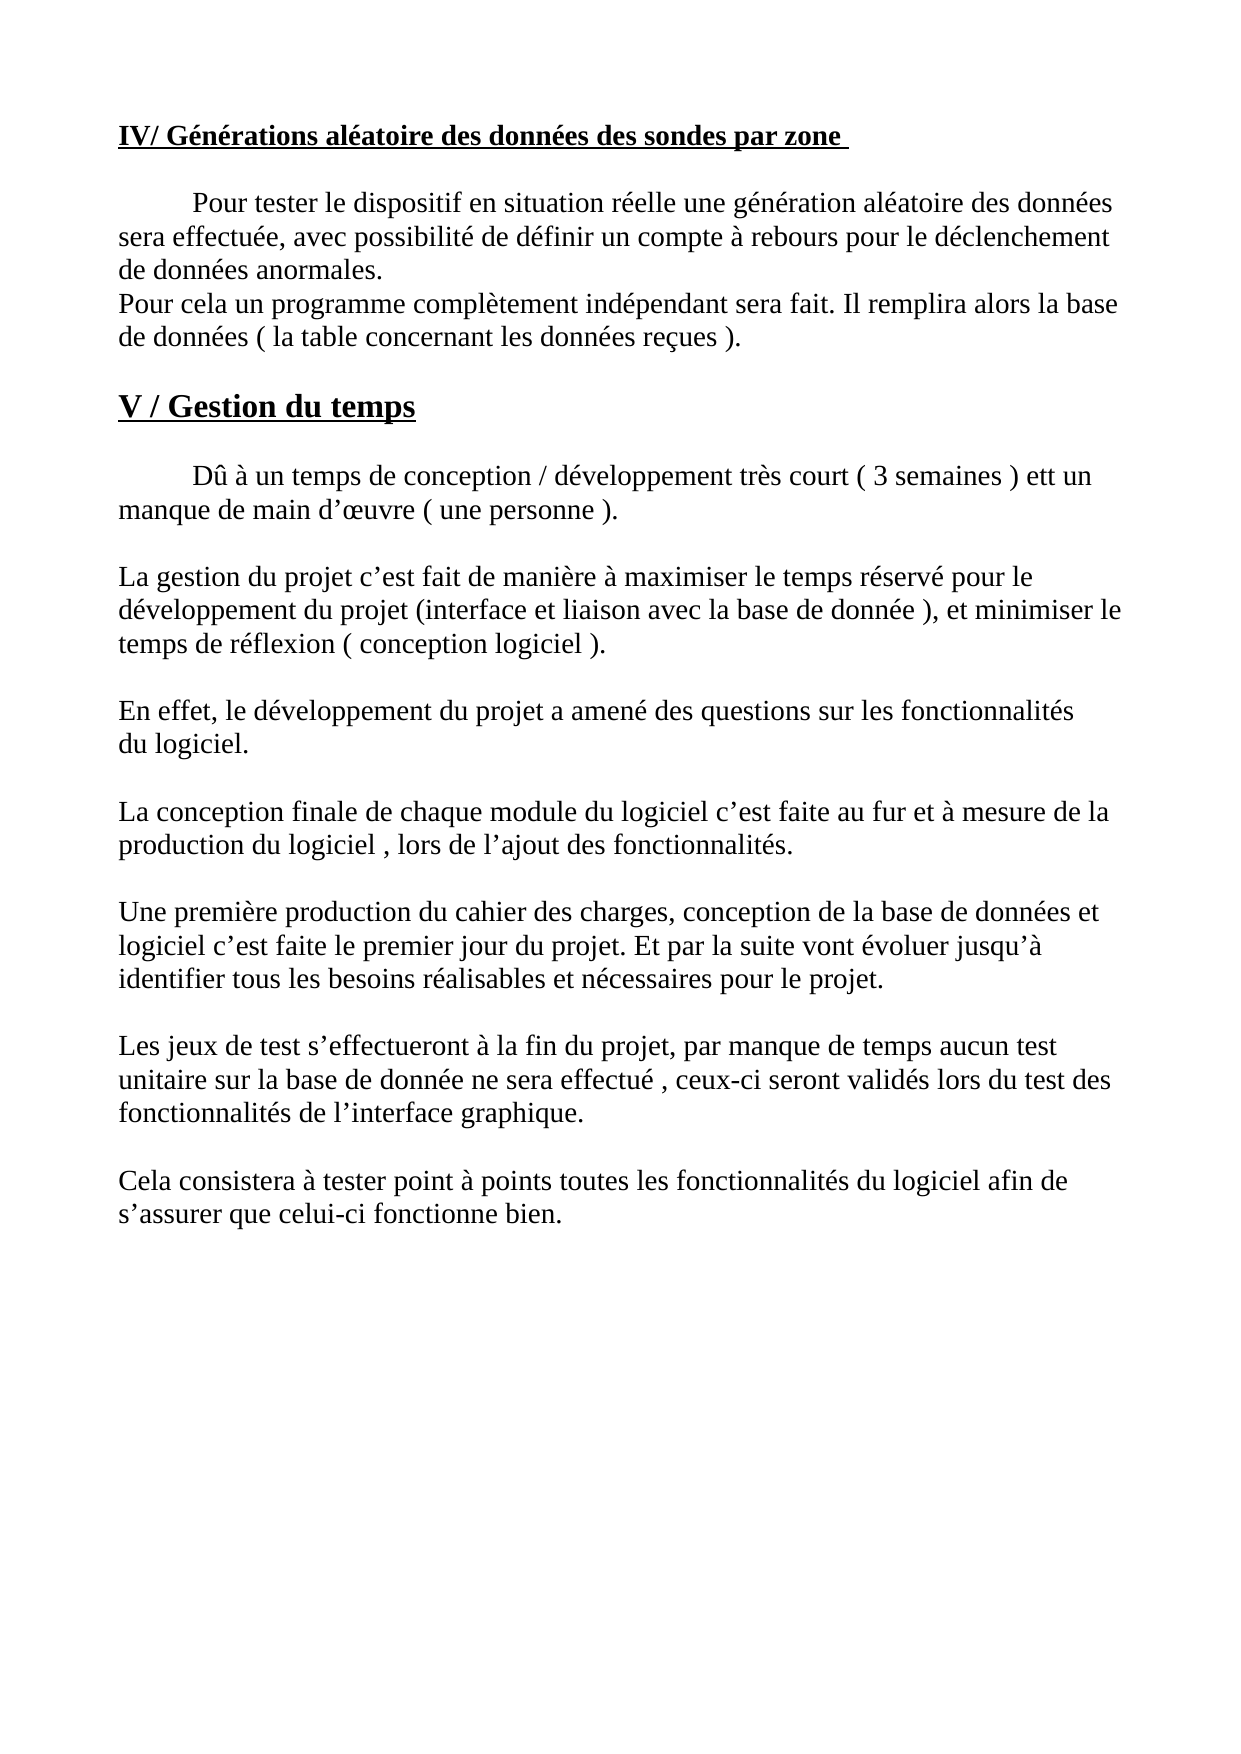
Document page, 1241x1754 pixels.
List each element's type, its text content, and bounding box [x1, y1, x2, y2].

text Dû à un temps de conception / développement très court ( 3 semaines ) ett un manque de main d’œuvre ( une personne ). [118, 458, 1122, 525]
text Une première production du cahier des charges, conception de la base de données et logiciel c’est faite le premier jour du projet. Et par la suite vont évoluer jusqu’à identifier tous les besoins réalisables et nécessaires pour le projet. [118, 894, 1122, 995]
text La gestion du projet c’est fait de manière à maximiser le temps réservé pour le développement du projet (interface et liaison avec la base de donnée ), et minimiser le temps de réflexion ( conception logiciel ). [118, 559, 1122, 659]
text Cela consistera à tester point à points toutes les fonctionnalités du logiciel afin de s’assurer que celui-ci fonctionne bien. [118, 1163, 1122, 1230]
text V / Gestion du temps [118, 386, 1122, 425]
text IV/ Générations aléatoire des données des sondes par zone [118, 118, 1122, 152]
text Les jeux de test s’effectueront à la fin du projet, par manque de temps aucun test unitaire sur la base de donnée ne sera effectué , ceux-ci seront validés lors du test des fonctionnalités de l’interface graphique. [118, 1028, 1122, 1129]
text En effet, le développement du projet a amené des questions sur les fonctionnalités [118, 693, 1122, 727]
text du logiciel. [118, 727, 1122, 760]
text Pour cela un programme complètement indépendant sera fait. Il remplira alors la base de données ( la table concernant les données reçues ). [118, 286, 1122, 353]
text Pour tester le dispositif en situation réelle une génération aléatoire des données sera effectuée, avec possibilité de définir un compte à rebours pour le déclenchement de données anormales. [118, 185, 1122, 286]
text La conception finale de chaque module du logiciel c’est faite au fur et à mesure de la production du logiciel , lors de l’ajout des fonctionnalités. [118, 794, 1122, 861]
